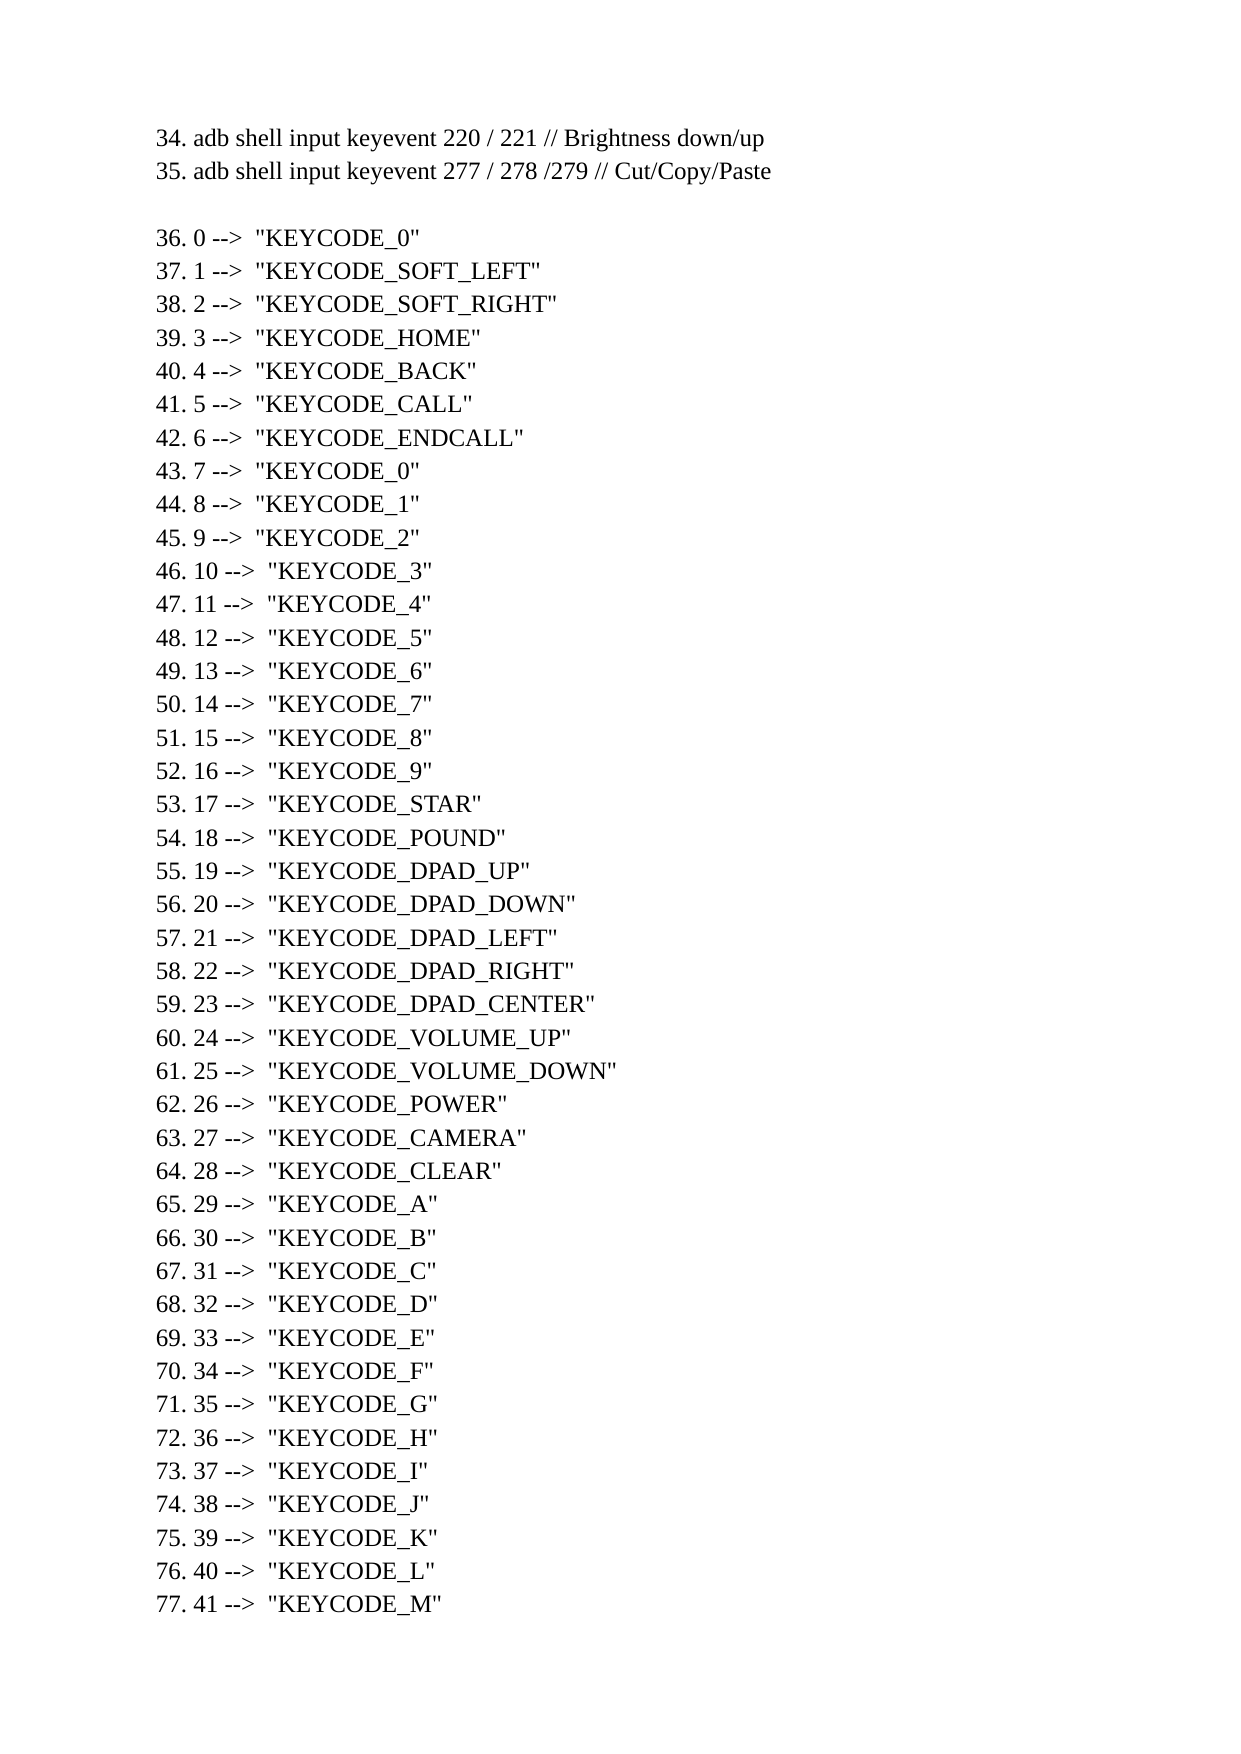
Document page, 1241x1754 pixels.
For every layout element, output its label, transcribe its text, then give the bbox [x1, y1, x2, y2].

list 19 --> "KEYCODE_DPAD_UP" [156, 851, 1122, 885]
list 34 --> "KEYCODE_F" [156, 1351, 1122, 1385]
list 41 --> "KEYCODE_M" [156, 1585, 1122, 1618]
list 22 --> "KEYCODE_DPAD_RIGHT" [156, 951, 1122, 985]
list 24 --> "KEYCODE_VOLUME_UP" [156, 1018, 1122, 1051]
list 17 --> "KEYCODE_STAR" [156, 785, 1122, 818]
list 32 --> "KEYCODE_D" [156, 1285, 1122, 1318]
list 25 --> "KEYCODE_VOLUME_DOWN" [156, 1051, 1122, 1085]
list 31 --> "KEYCODE_C" [156, 1251, 1122, 1285]
list 33 --> "KEYCODE_E" [156, 1318, 1122, 1351]
list 11 --> "KEYCODE_4" [156, 585, 1122, 618]
list adb shell input keyevent 277 / 278 /279 // Cut/Copy/Paste [156, 151, 1122, 185]
list 4 --> "KEYCODE_BACK" [156, 351, 1122, 385]
list 39 --> "KEYCODE_K" [156, 1518, 1122, 1551]
list 0 --> "KEYCODE_0" [156, 218, 1122, 251]
list 15 --> "KEYCODE_8" [156, 718, 1122, 751]
list 7 --> "KEYCODE_0" [156, 451, 1122, 485]
list 30 --> "KEYCODE_B" [156, 1218, 1122, 1251]
list 2 --> "KEYCODE_SOFT_RIGHT" [156, 285, 1122, 318]
list 28 --> "KEYCODE_CLEAR" [156, 1151, 1122, 1185]
list 36 --> "KEYCODE_H" [156, 1418, 1122, 1451]
list 23 --> "KEYCODE_DPAD_CENTER" [156, 985, 1122, 1018]
list 14 --> "KEYCODE_7" [156, 685, 1122, 718]
list 26 --> "KEYCODE_POWER" [156, 1085, 1122, 1118]
list 13 --> "KEYCODE_6" [156, 651, 1122, 685]
list 12 --> "KEYCODE_5" [156, 618, 1122, 651]
list 40 --> "KEYCODE_L" [156, 1551, 1122, 1585]
list adb shell input keyevent 220 / 221 // Brightness down/up [156, 118, 1122, 151]
list 35 --> "KEYCODE_G" [156, 1385, 1122, 1418]
list 8 --> "KEYCODE_1" [156, 485, 1122, 518]
list 5 --> "KEYCODE_CALL" [156, 385, 1122, 418]
list 10 --> "KEYCODE_3" [156, 551, 1122, 585]
list 18 --> "KEYCODE_POUND" [156, 818, 1122, 851]
list 3 --> "KEYCODE_HOME" [156, 318, 1122, 351]
list 9 --> "KEYCODE_2" [156, 518, 1122, 551]
list 20 --> "KEYCODE_DPAD_DOWN" [156, 885, 1122, 918]
list 37 --> "KEYCODE_I" [156, 1451, 1122, 1485]
list 6 --> "KEYCODE_ENDCALL" [156, 418, 1122, 451]
list 27 --> "KEYCODE_CAMERA" [156, 1118, 1122, 1151]
list 29 --> "KEYCODE_A" [156, 1185, 1122, 1218]
list 21 --> "KEYCODE_DPAD_LEFT" [156, 918, 1122, 951]
list 16 --> "KEYCODE_9" [156, 751, 1122, 785]
list 38 --> "KEYCODE_J" [156, 1485, 1122, 1518]
list 1 --> "KEYCODE_SOFT_LEFT" [156, 251, 1122, 285]
